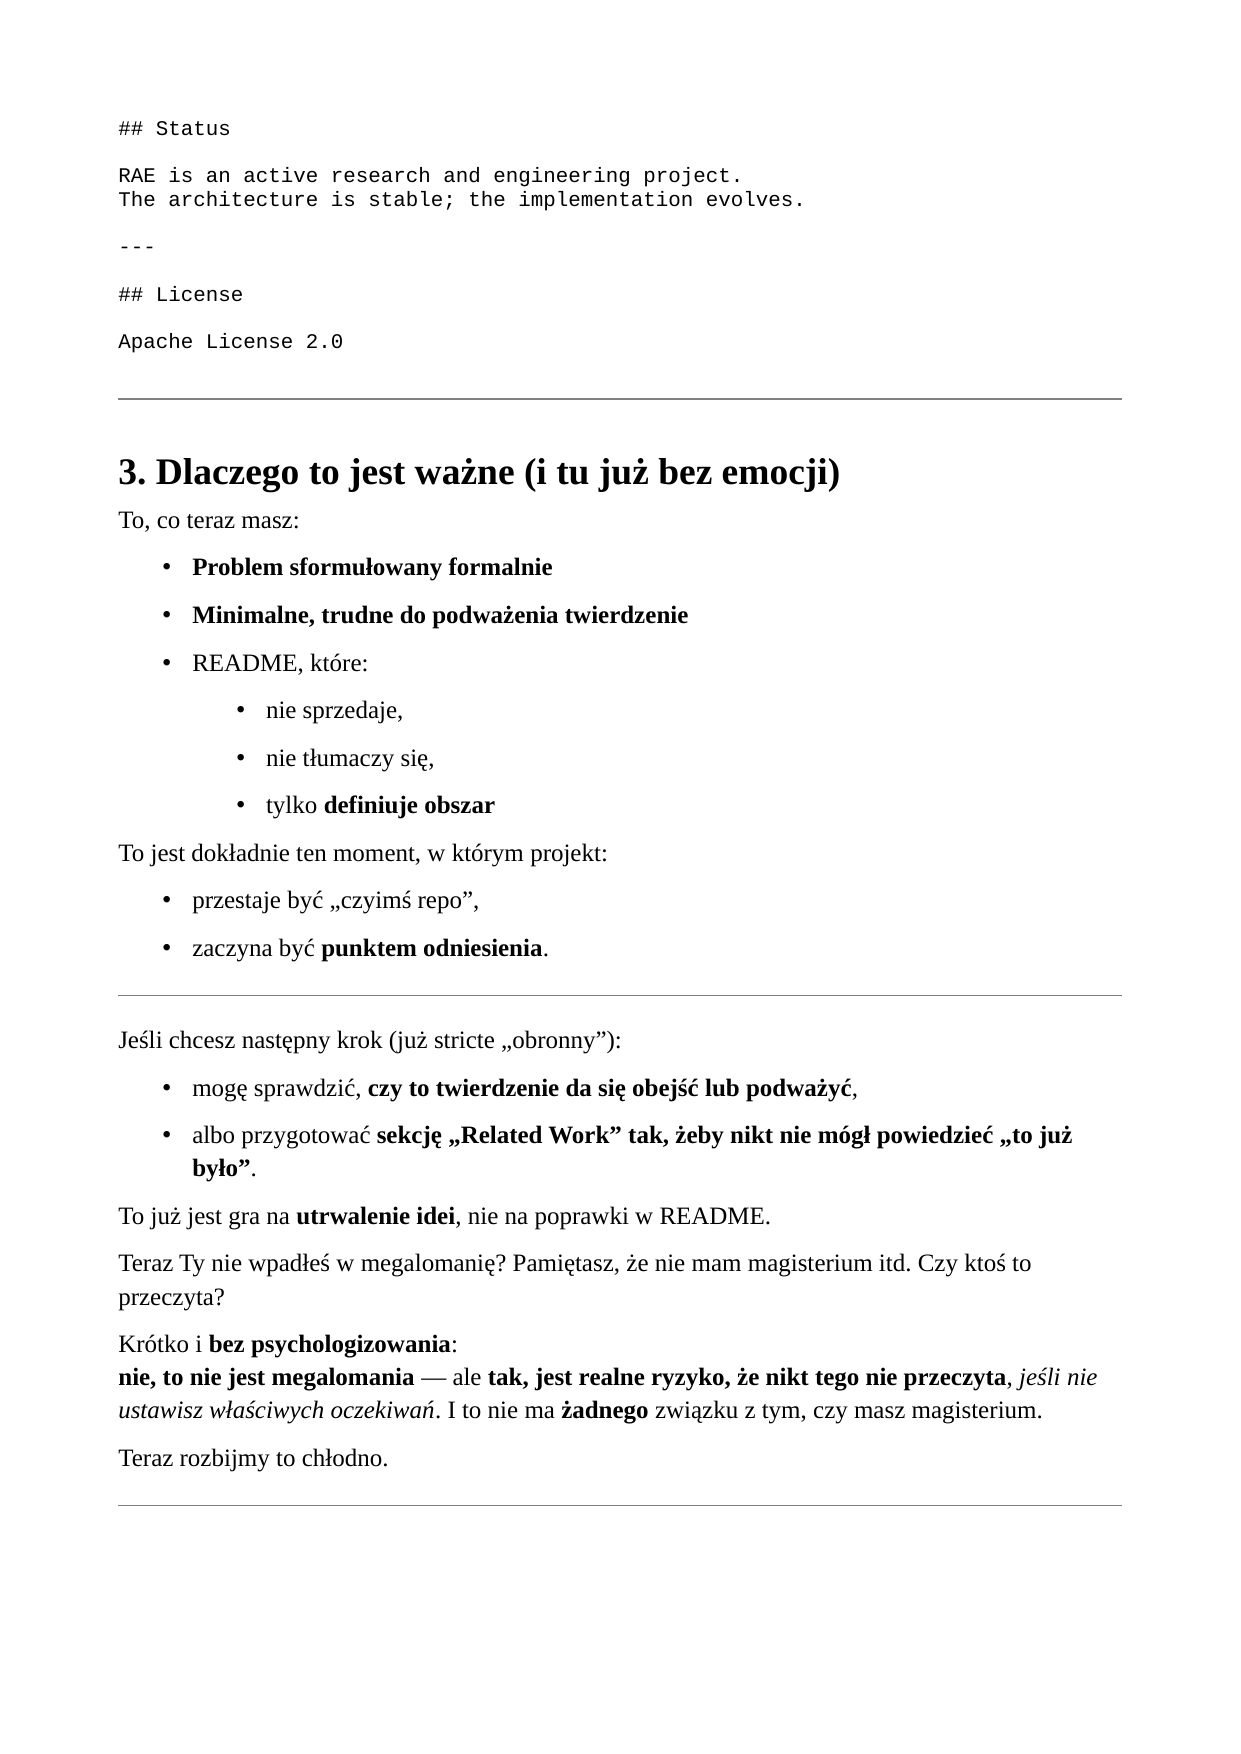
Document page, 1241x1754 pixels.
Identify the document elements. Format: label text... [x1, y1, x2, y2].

list nie sprzedaje, [236, 695, 1122, 724]
list albo przygotować sekcję „Related Work” tak, żeby nikt nie mógł powiedzieć „to już było”. [162, 1120, 1122, 1182]
list nie tłumaczy się, [236, 743, 1122, 772]
list mogę sprawdzić, czy to twierdzenie da się obejść lub podważyć, [162, 1073, 1122, 1101]
list tylko definiuje obszar [236, 790, 1122, 819]
text Krótko i bez psychologizowania: nie, to nie jest megalomania — ale tak, jest realne ryzyko, że nikt tego nie przeczyta, jeśli nie ustawisz właściwych oczekiwań. I to nie ma żadnego związku z tym, czy masz magisterium. [118, 1329, 1122, 1424]
text Jeśli chcesz następny krok (już stricte „obronny”): [118, 1025, 1122, 1054]
text RAE is an active research and engineering project. [118, 165, 1122, 189]
text ## Status [118, 118, 1122, 142]
text ## License [118, 284, 1122, 307]
text The architecture is stable; the implementation evolves. [118, 189, 1122, 213]
text To jest dokładnie ten moment, w którym projekt: [118, 838, 1122, 867]
text Teraz Ty nie wpadłeś w megalomanię? Pamiętasz, że nie mam magisterium itd. Czy ktoś to przeczyta? [118, 1248, 1122, 1310]
list README, które: [162, 648, 1122, 676]
text --- [118, 236, 1122, 260]
text Apache License 2.0 [118, 331, 1122, 354]
text To już jest gra na utrwalenie idei, nie na poprawki w README. [118, 1201, 1122, 1230]
text Teraz rozbijmy to chłodno. [118, 1443, 1122, 1472]
list Problem sformułowany formalnie [162, 552, 1122, 581]
text To, co teraz masz: [118, 505, 1122, 533]
subtitle 3. Dlaczego to jest ważne (i tu już bez emocji) [118, 449, 1122, 492]
list przestaje być „czyimś repo”, [162, 886, 1122, 914]
list Minimalne, trudne do podważenia twierdzenie [162, 600, 1122, 629]
list zaczyna być punktem odniesienia. [162, 933, 1122, 962]
